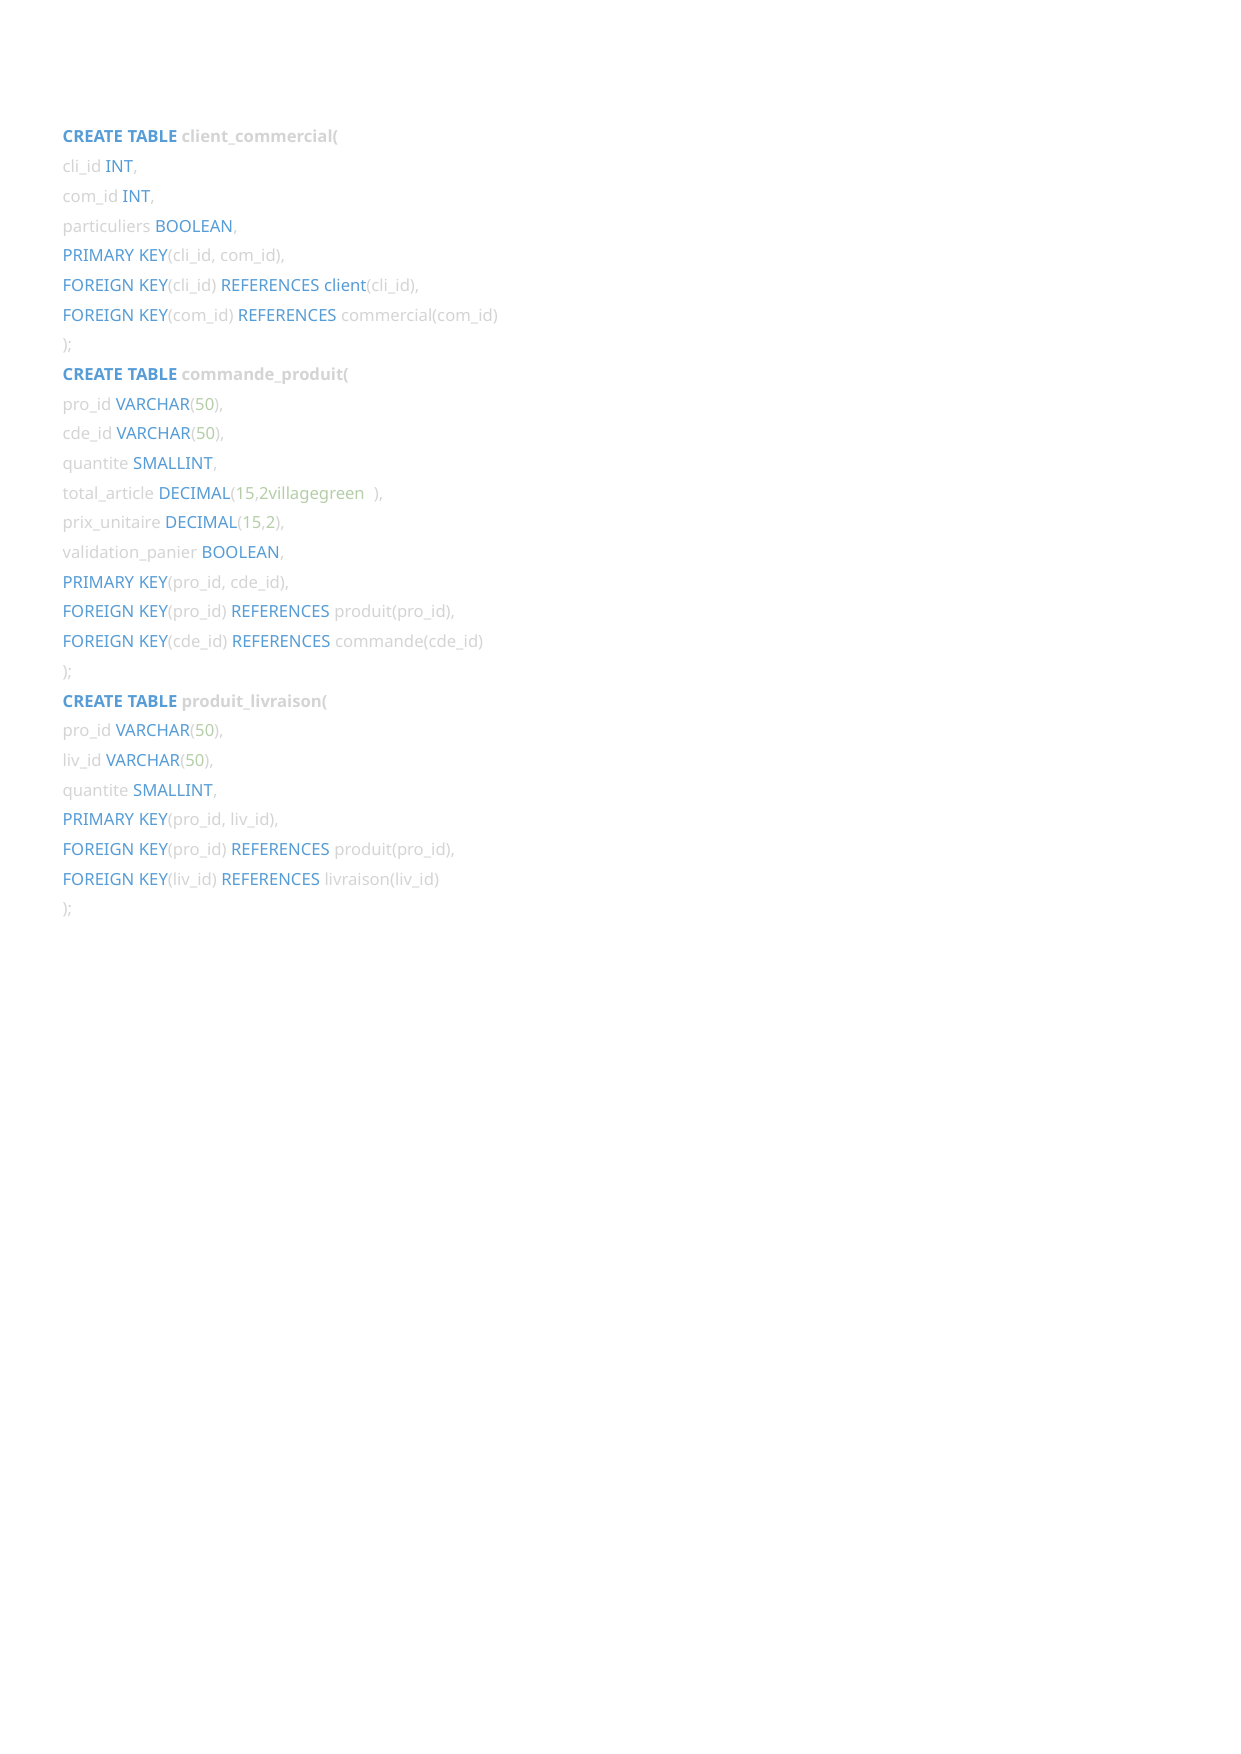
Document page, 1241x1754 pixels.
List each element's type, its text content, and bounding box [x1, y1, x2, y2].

text prix_unitaire DECIMAL(15,2), [62, 504, 1178, 534]
text pro_id VARCHAR(50), [62, 712, 1178, 742]
text PRIMARY KEY(pro_id, cde_id), [62, 563, 1178, 593]
text FOREIGN KEY(cde_id) REFERENCES commande(cde_id) [62, 623, 1178, 652]
text FOREIGN KEY(liv_id) REFERENCES livraison(liv_id) [62, 860, 1178, 890]
text cde_id VARCHAR(50), [62, 415, 1178, 445]
text FOREIGN KEY(cli_id) REFERENCES client(cli_id), [62, 267, 1178, 296]
text FOREIGN KEY(pro_id) REFERENCES produit(pro_id), [62, 593, 1178, 623]
text PRIMARY KEY(pro_id, liv_id), [62, 801, 1178, 831]
text FOREIGN KEY(com_id) REFERENCES commercial(com_id) [62, 296, 1178, 326]
text particuliers BOOLEAN, [62, 207, 1178, 237]
text com_id INT, [62, 177, 1178, 207]
text FOREIGN KEY(pro_id) REFERENCES produit(pro_id), [62, 831, 1178, 860]
text CREATE TABLE commande_produit( [62, 356, 1178, 385]
text ); [62, 890, 1178, 920]
text liv_id VARCHAR(50), [62, 742, 1178, 771]
text ); [62, 326, 1178, 356]
text quantite SMALLINT, [62, 771, 1178, 801]
text validation_panier BOOLEAN, [62, 534, 1178, 563]
text ); [62, 652, 1178, 682]
text pro_id VARCHAR(50), [62, 385, 1178, 415]
text PRIMARY KEY(cli_id, com_id), [62, 237, 1178, 267]
text CREATE TABLE client_commercial( [62, 118, 1178, 148]
text total_article DECIMAL(15,2villagegreen ), [62, 474, 1178, 504]
text cli_id INT, [62, 148, 1178, 177]
text CREATE TABLE produit_livraison( [62, 682, 1178, 712]
text quantite SMALLINT, [62, 445, 1178, 474]
